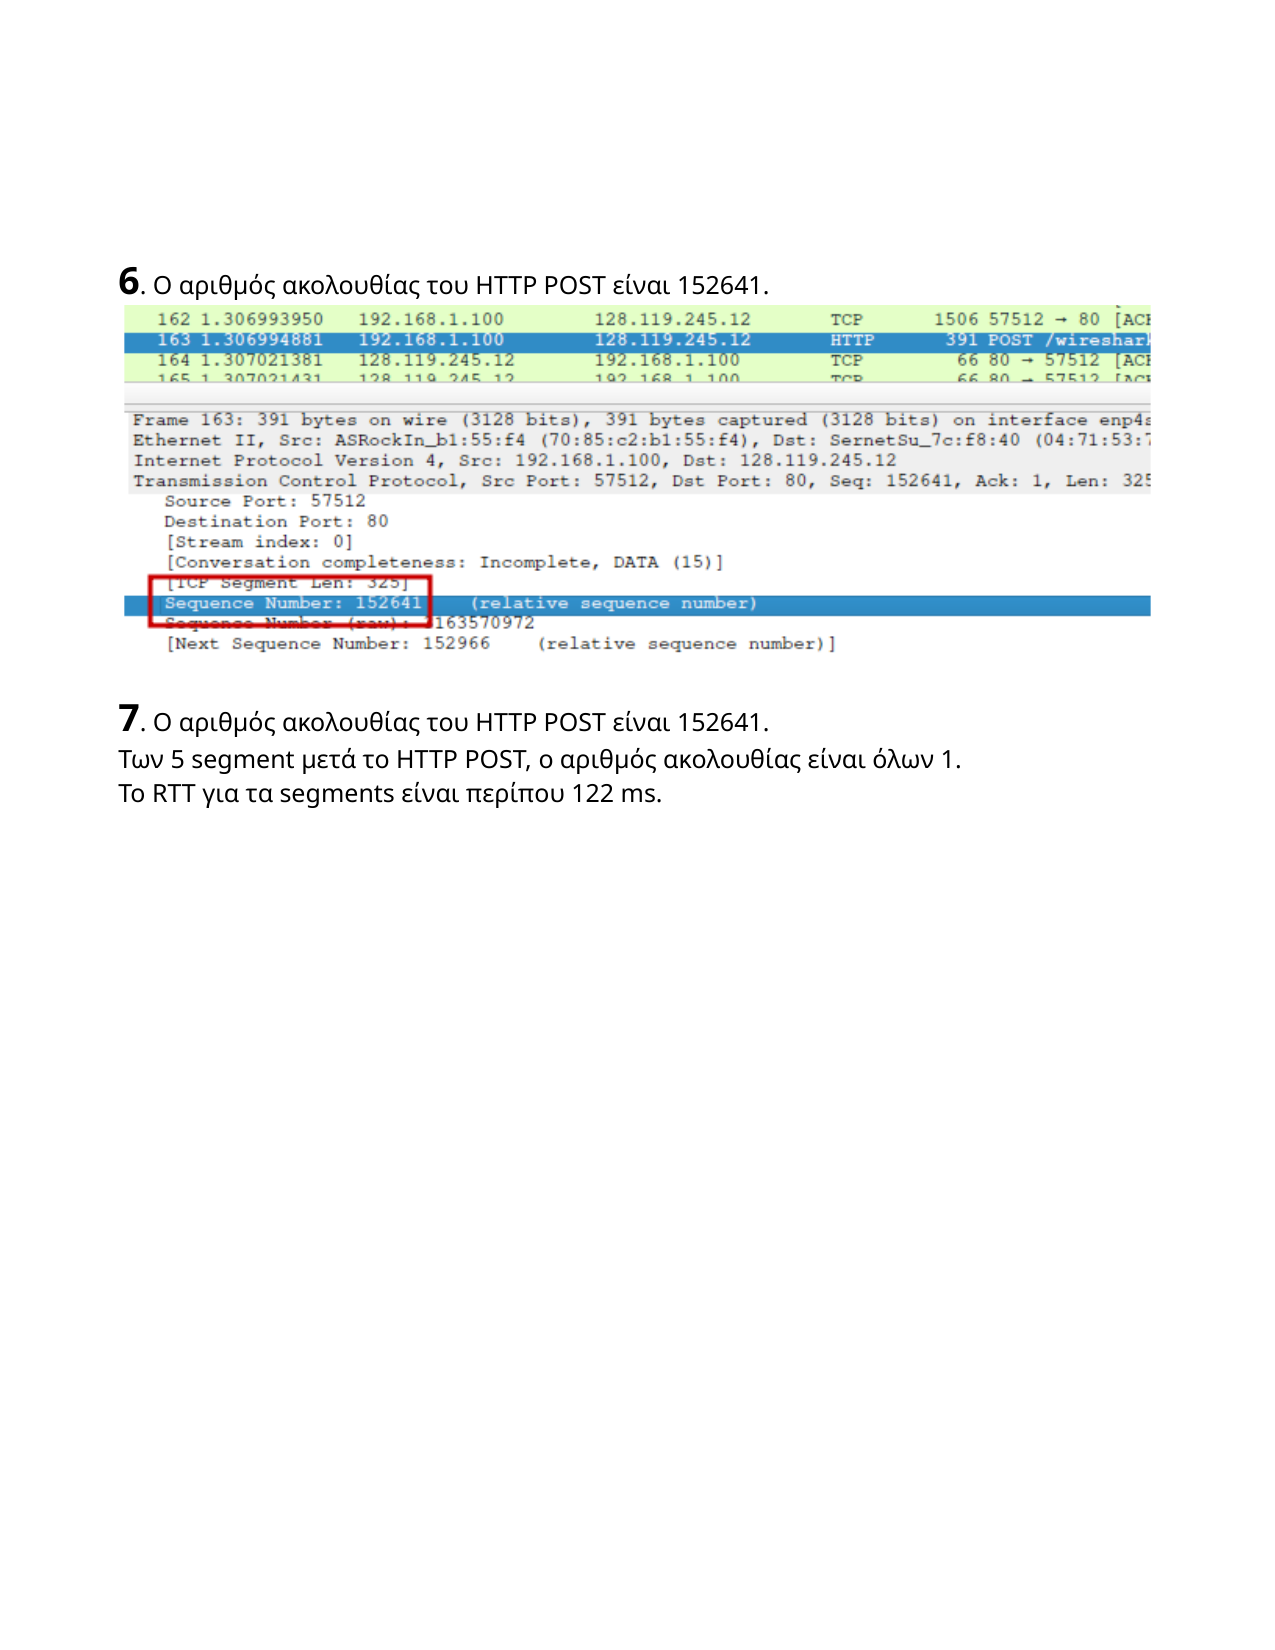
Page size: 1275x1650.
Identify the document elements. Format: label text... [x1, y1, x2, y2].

picture [124, 305, 1151, 657]
text 7. Ο αριθμός ακολουθίας του HTTP POST είναι 152641. [118, 691, 1157, 742]
text Το RTT για τα segments είναι περίπου 122 ms. [118, 776, 1157, 810]
text 6. Ο αριθμός ακολουθίας του HTTP POST είναι 152641. [118, 254, 1157, 305]
text Των 5 segment μετά το HTTP POST, ο αριθμός ακολουθίας είναι όλων 1. [118, 742, 1157, 776]
